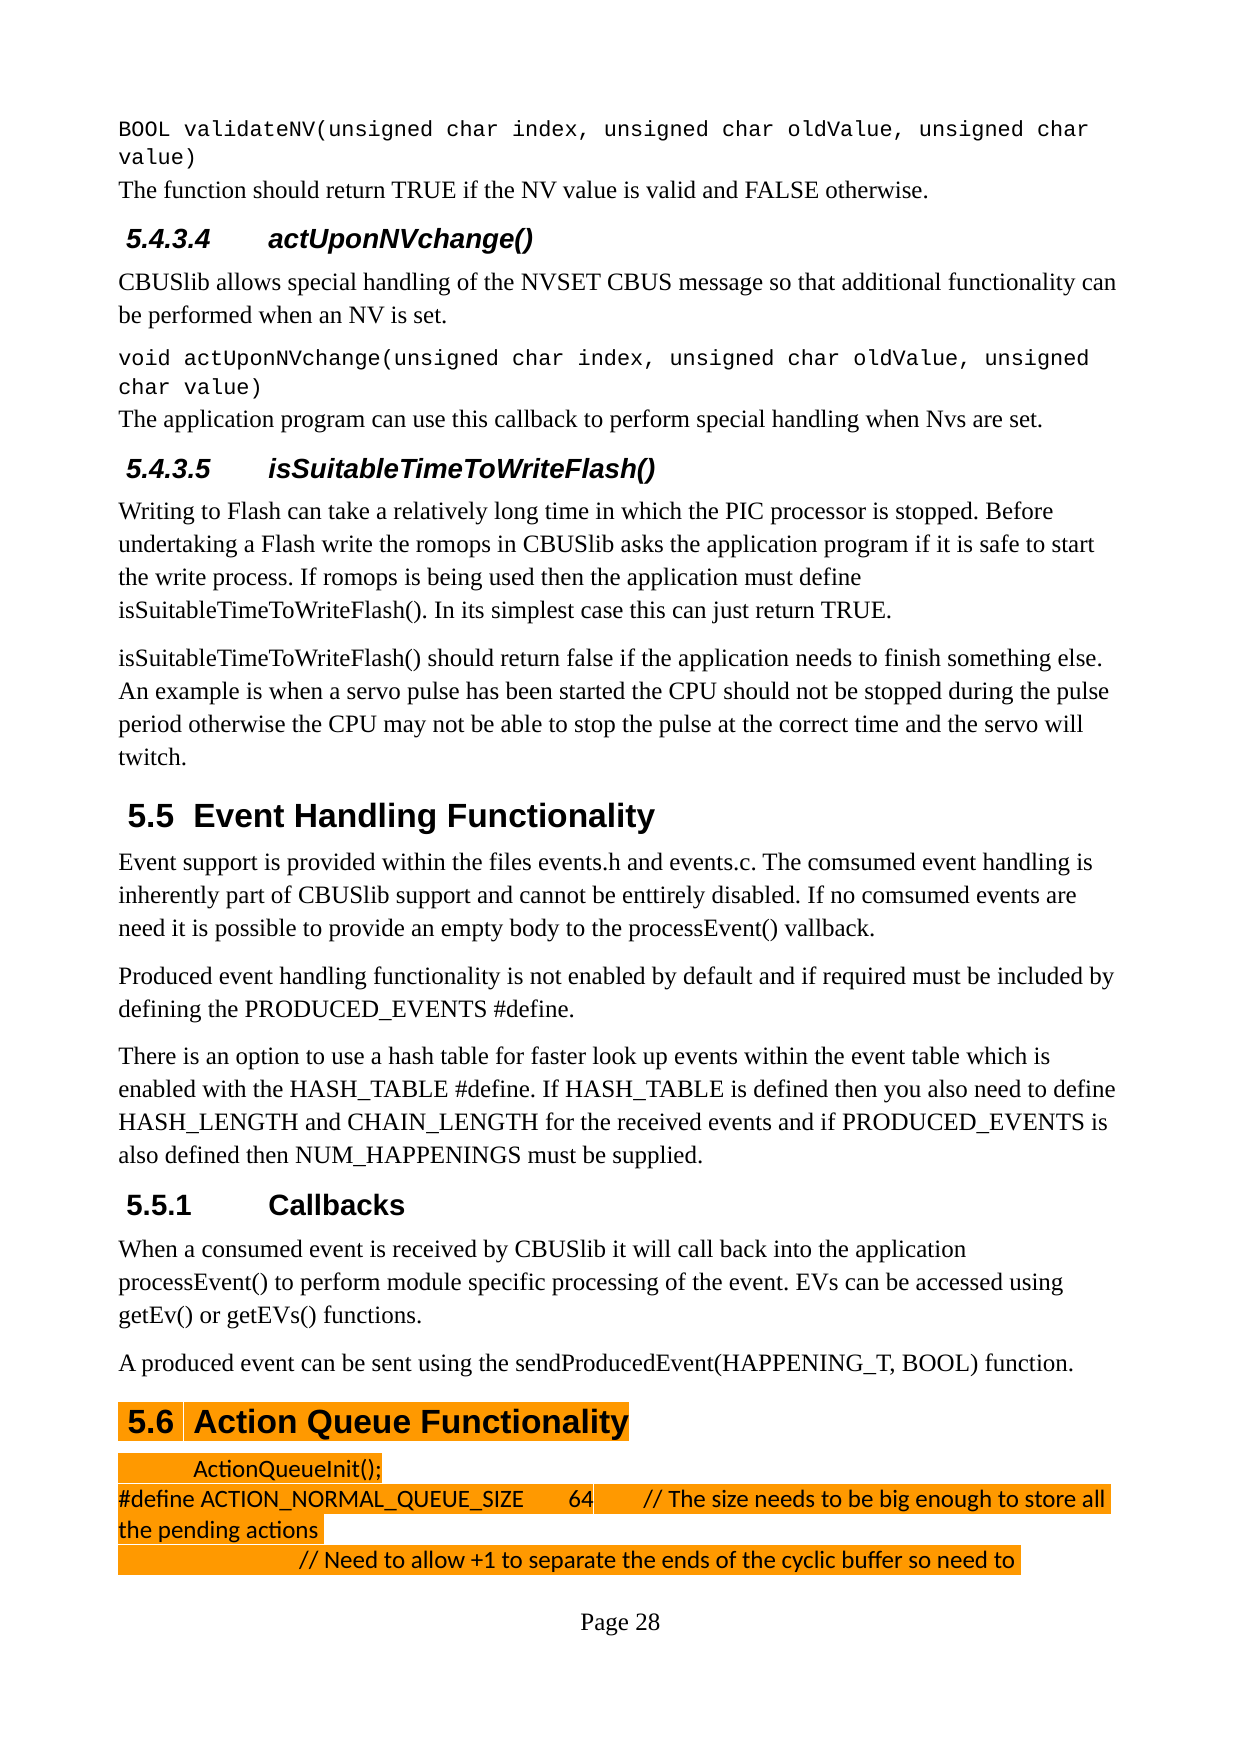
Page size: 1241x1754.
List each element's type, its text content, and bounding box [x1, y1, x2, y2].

text isSuitableTimeToWriteFlash() should return false if the application needs to finish something else. An example is when a servo pulse has been started the CPU should not be stopped during the pulse period otherwise the CPU may not be able to stop the pulse at the correct time and the servo will twitch. [118, 643, 1122, 771]
text Writing to Flash can take a relatively long time in which the PIC processor is stopped. Before undertaking a Flash write the romops in CBUSlib asks the application program if it is safe to start the write process. If romops is being used then the application must define isSuitableTimeToWriteFlash(). In its simplest case this can just return TRUE. [118, 496, 1122, 624]
text BOOL validateNV(unsigned char index, unsigned char oldValue, unsigned char value) [118, 118, 1122, 171]
text When a consumed event is received by CBUSlib it will call back into the application processEvent() to perform module specific processing of the event. EVs can be accessed using getEv() or getEVs() functions. [118, 1234, 1122, 1329]
text Produced event handling functionality is not enabled by default and if required must be included by defining the PRODUCED_EVENTS #define. [118, 961, 1122, 1023]
subtitle Action Queue Functionality [118, 1402, 1122, 1441]
text The function should return TRUE if the NV value is valid and FALSE otherwise. [118, 175, 1122, 204]
subtitle actUponNVchange() [118, 223, 1122, 254]
text CBUSlib allows special handling of the NVSET CBUS message so that additional functionality can be performed when an NV is set. [118, 267, 1122, 329]
subtitle isSuitableTimeToWriteFlash() [118, 452, 1122, 484]
subtitle Callbacks [118, 1188, 1122, 1222]
text Event support is provided within the files events.h and events.c. The comsumed event handling is inherently part of CBUSlib support and cannot be enttirely disabled. If no comsumed events are need it is possible to provide an empty body to the processEvent() vallback. [118, 847, 1122, 942]
text void actUponNVchange(unsigned char index, unsigned char oldValue, unsigned char value) [118, 348, 1122, 401]
text The application program can use this callback to perform special handling when Nvs are set. [118, 404, 1122, 433]
text There is an option to use a hash table for faster look up events within the event table which is enabled with the HASH_TABLE #define. If HASH_TABLE is defined then you also need to define HASH_LENGTH and CHAIN_LENGTH for the received events and if PRODUCED_EVENTS is also defined then NUM_HAPPENINGS must be supplied. [118, 1041, 1122, 1169]
subtitle Event Handling Functionality [118, 796, 1122, 835]
text #define ACTION_NORMAL_QUEUE_SIZE 64 // The size needs to be big enough to store all the pending actions [118, 1483, 1122, 1544]
text // Need to allow +1 to separate the ends of the cyclic buffer so need to [118, 1544, 1122, 1575]
text A produced event can be sent using the sendProducedEvent(HAPPENING_T, BOOL) function. [118, 1348, 1122, 1377]
text ActionQueueInit(); [118, 1453, 1122, 1483]
